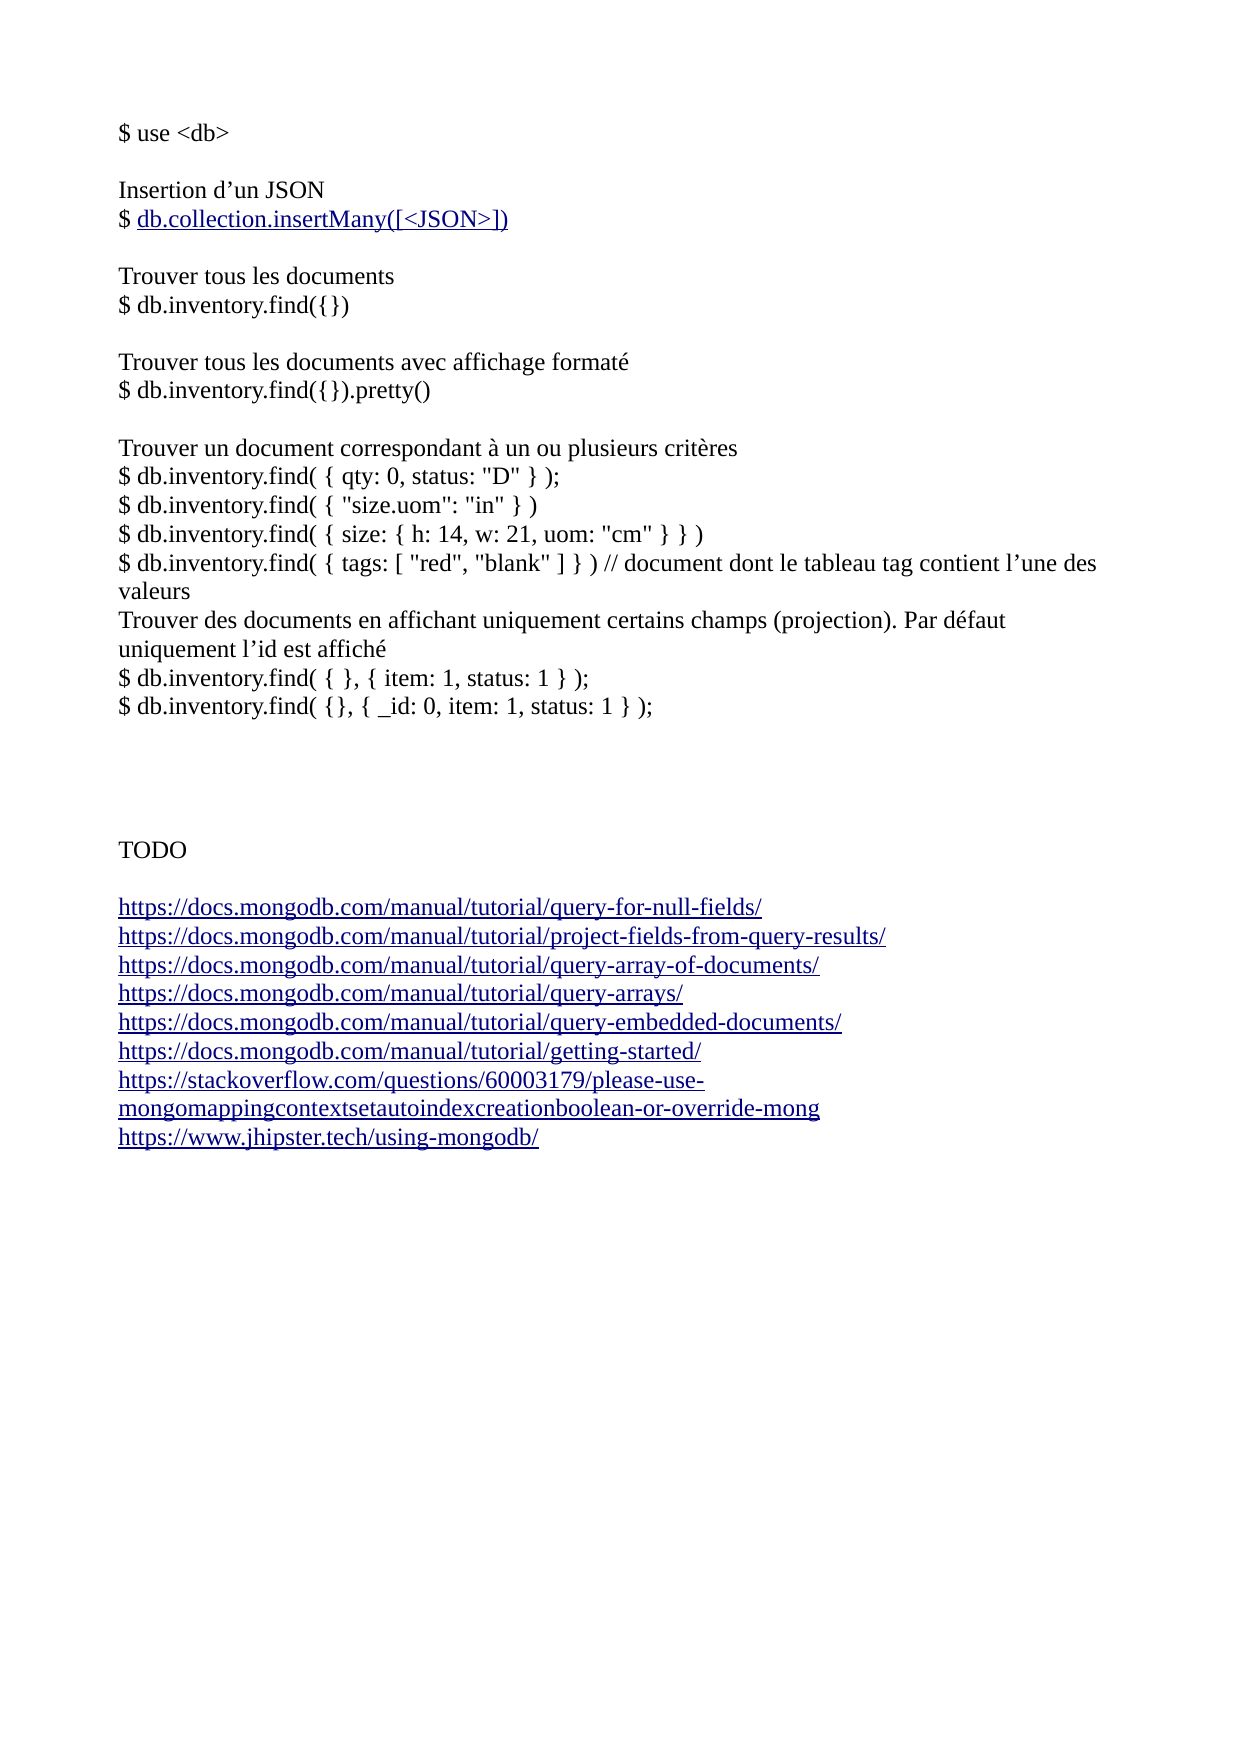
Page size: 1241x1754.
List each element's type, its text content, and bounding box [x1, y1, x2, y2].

text TODO [118, 835, 1122, 863]
text https://docs.mongodb.com/manual/tutorial/query-arrays/ [118, 978, 1122, 1007]
text $ db.inventory.find( { size: { h: 14, w: 21, uom: "cm" } } ) [118, 519, 1122, 548]
text https://www.jhipster.tech/using-mongodb/ [118, 1122, 1122, 1151]
text Trouver un document correspondant à un ou plusieurs critères [118, 433, 1122, 461]
text $ db.collection.insertMany([<JSON>]) [118, 204, 1122, 233]
text $ db.inventory.find( { tags: [ "red", "blank" ] } ) // document dont le tableau tag contient l’une des valeurs [118, 548, 1122, 605]
text Trouver tous les documents [118, 261, 1122, 290]
text $ db.inventory.find( { "size.uom": "in" } ) [118, 490, 1122, 519]
text $ use <db> [118, 118, 1122, 147]
text https://docs.mongodb.com/manual/tutorial/query-for-null-fields/ [118, 892, 1122, 921]
text https://docs.mongodb.com/manual/tutorial/getting-started/ [118, 1036, 1122, 1065]
text Trouver des documents en affichant uniquement certains champs (projection). Par défaut uniquement l’id est affiché [118, 605, 1122, 663]
text https://docs.mongodb.com/manual/tutorial/query-embedded-documents/ [118, 1007, 1122, 1036]
text https://stackoverflow.com/questions/60003179/please-use-mongomappingcontextsetautoindexcreationboolean-or-override-mong [118, 1065, 1122, 1122]
text $ db.inventory.find({}) [118, 290, 1122, 318]
text https://docs.mongodb.com/manual/tutorial/query-array-of-documents/ [118, 950, 1122, 978]
text $ db.inventory.find({}).pretty() [118, 376, 1122, 404]
text $ db.inventory.find( {}, { _id: 0, item: 1, status: 1 } ); [118, 691, 1122, 720]
text $ db.inventory.find( { qty: 0, status: "D" } ); [118, 461, 1122, 490]
text $ db.inventory.find( { }, { item: 1, status: 1 } ); [118, 663, 1122, 691]
text Trouver tous les documents avec affichage formaté [118, 347, 1122, 376]
text Insertion d’un JSON [118, 175, 1122, 204]
text https://docs.mongodb.com/manual/tutorial/project-fields-from-query-results/ [118, 921, 1122, 950]
